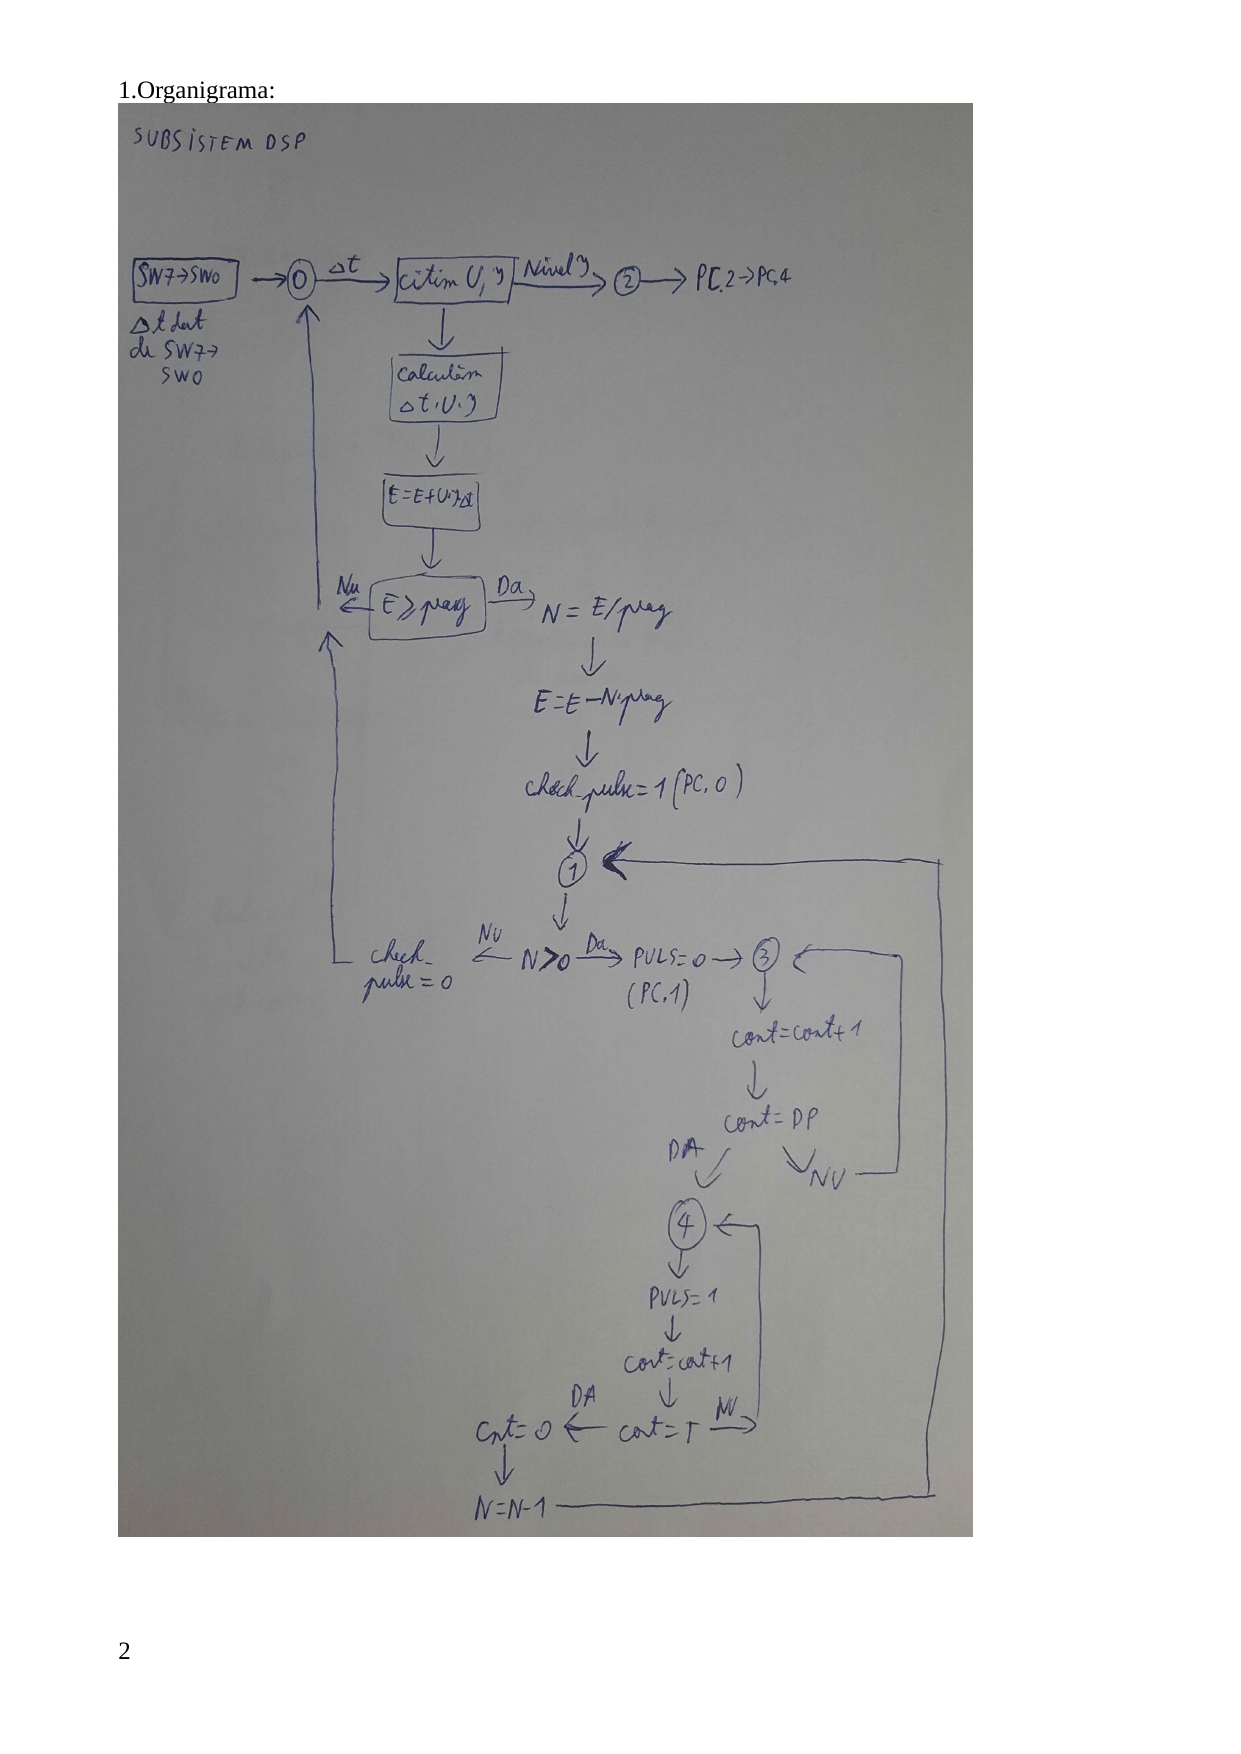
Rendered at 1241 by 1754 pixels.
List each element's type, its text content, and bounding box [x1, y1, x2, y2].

text 1.Organigrama: [118, 75, 1122, 1537]
